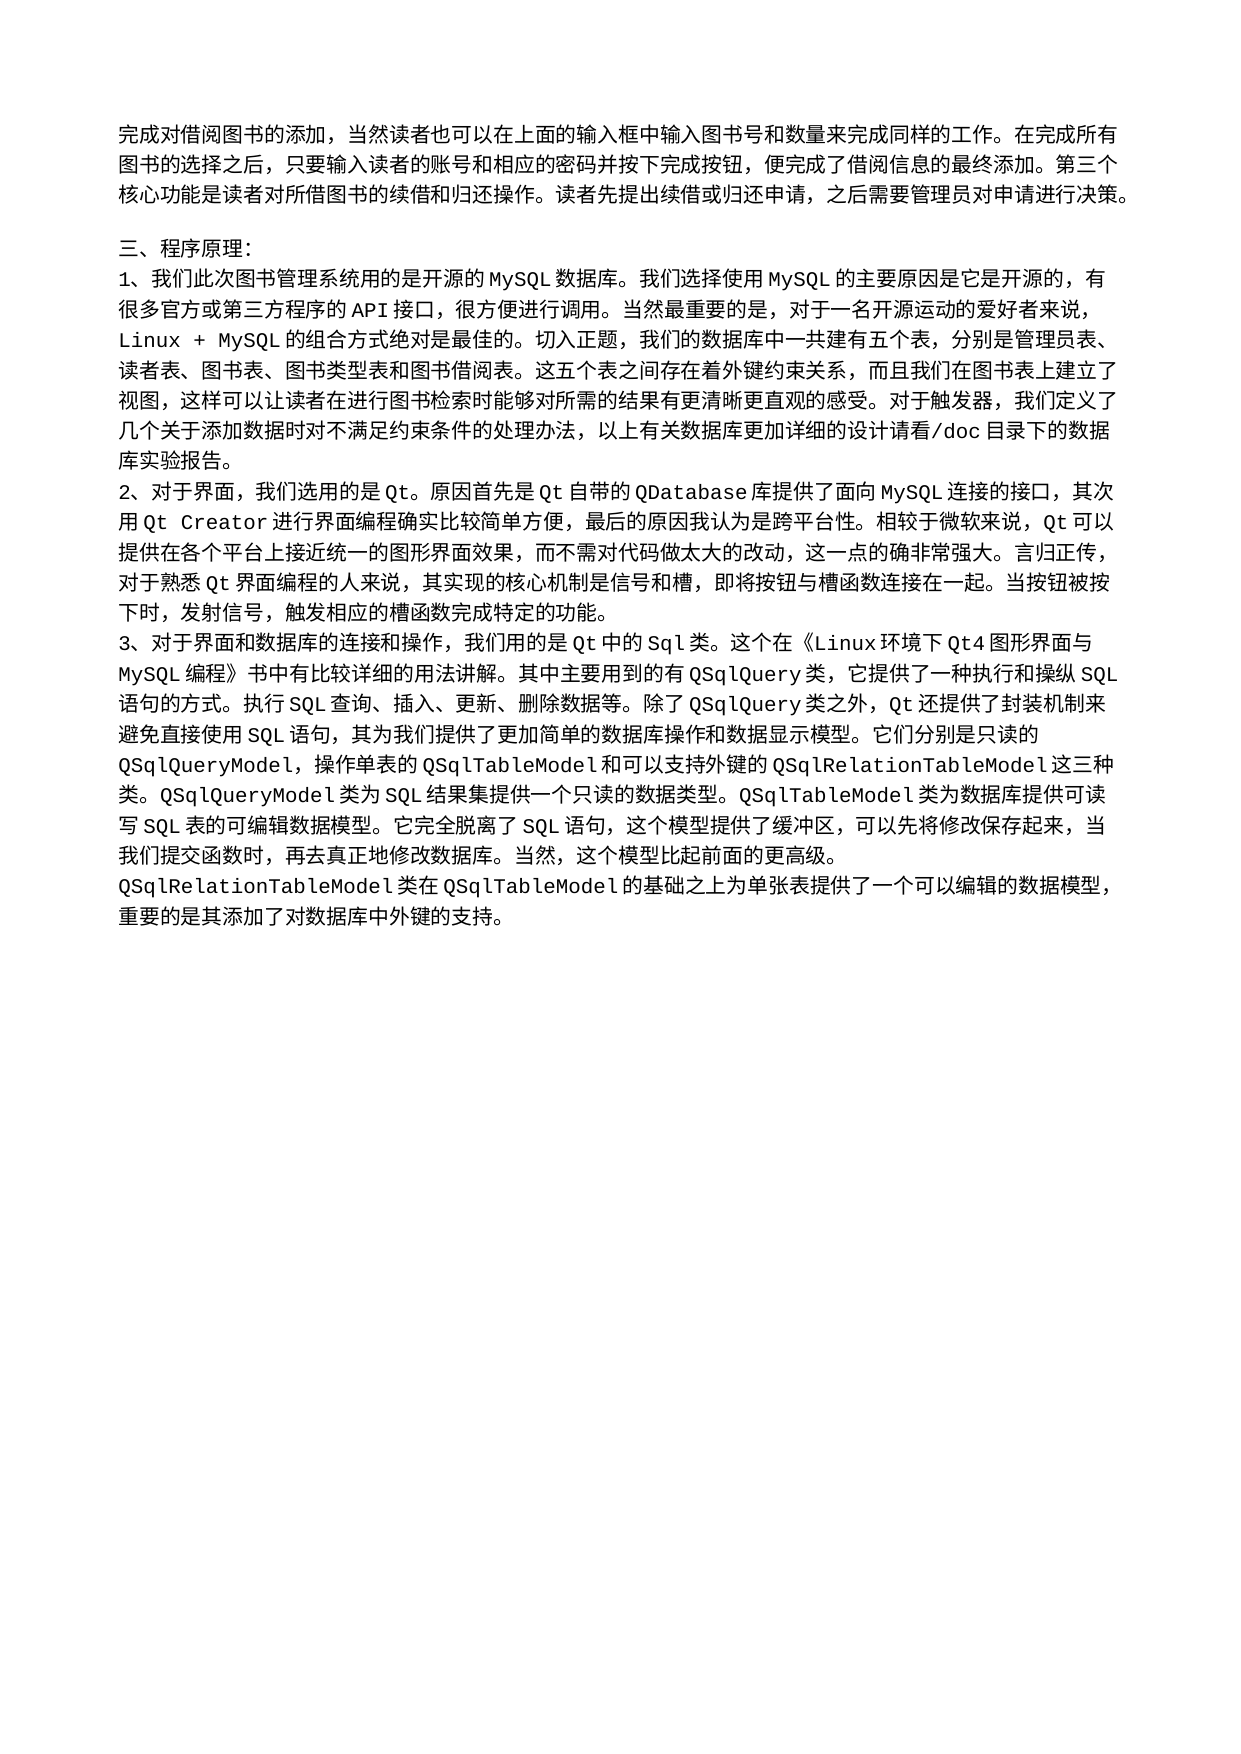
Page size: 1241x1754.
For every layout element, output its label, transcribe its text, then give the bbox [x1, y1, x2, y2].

text 登录到读者主界面之后可以同样看到有三个核心功能，其分别是图书检索、图书借阅和续借归还。图书检索可以说是读者最重要的功能了，对于此，我们实现了四种检索方式：按书名、按出版社、按作者、按书号。除了按书号检索只能定位到唯一的一个结果外，其他三种检索方式可以多个一起使用来查找所需的图书。第二个核心功能是图书的借阅。读者可以直接点中界面左下图书信息表格中的任何一本书，然后按右边的添加按钮即可完成对借阅图书的添加，当然读者也可以在上面的输入框中输入图书号和数量来完成同样的工作。在完成所有图书的选择之后，只要输入读者的账号和相应的密码并按下完成按钮，便完成了借阅信息的最终添加。第三个核心功能是读者对所借图书的续借和归还操作。读者先提出续借或归还申请，之后需要管理员对申请进行决策。 [118, 118, 1122, 209]
text 3、对于界面和数据库的连接和操作，我们用的是Qt中的Sql类。这个在《Linux环境下Qt4图形界面与MySQL编程》书中有比较详细的用法讲解。其中主要用到的有QSqlQuery类，它提供了一种执行和操纵SQL语句的方式。执行SQL查询、插入、更新、删除数据等。除了QSqlQuery类之外，Qt还提供了封装机制来避免直接使用SQL语句，其为我们提供了更加简单的数据库操作和数据显示模型。它们分别是只读的QSqlQueryModel，操作单表的QSqlTableModel和可以支持外键的QSqlRelationTableModel这三种类。QSqlQueryModel类为SQL结果集提供一个只读的数据类型。QSqlTableModel类为数据库提供可读写SQL表的可编辑数据模型。它完全脱离了SQL语句，这个模型提供了缓冲区，可以先将修改保存起来，当我们提交函数时，再去真正地修改数据库。当然，这个模型比起前面的更高级。QSqlRelationTableModel类在QSqlTableModel的基础之上为单张表提供了一个可以编辑的数据模型，重要的是其添加了对数据库中外键的支持。 [118, 627, 1122, 930]
text 1、我们此次图书管理系统用的是开源的MySQL数据库。我们选择使用MySQL的主要原因是它是开源的，有很多官方或第三方程序的API接口，很方便进行调用。当然最重要的是，对于一名开源运动的爱好者来说，Linux + MySQL的组合方式绝对是最佳的。切入正题，我们的数据库中一共建有五个表，分别是管理员表、读者表、图书表、图书类型表和图书借阅表。这五个表之间存在着外键约束关系，而且我们在图书表上建立了视图，这样可以让读者在进行图书检索时能够对所需的结果有更清晰更直观的感受。对于触发器，我们定义了几个关于添加数据时对不满足约束条件的处理办法，以上有关数据库更加详细的设计请看/doc目录下的数据库实验报告。 [118, 263, 1122, 475]
text 2、对于界面，我们选用的是Qt。原因首先是Qt自带的QDatabase库提供了面向MySQL连接的接口，其次用Qt Creator进行界面编程确实比较简单方便，最后的原因我认为是跨平台性。相较于微软来说，Qt可以提供在各个平台上接近统一的图形界面效果，而不需对代码做太大的改动，这一点的确非常强大。言归正传，对于熟悉Qt界面编程的人来说，其实现的核心机制是信号和槽，即将按钮与槽函数连接在一起。当按钮被按下时，发射信号，触发相应的槽函数完成特定的功能。 [118, 475, 1122, 627]
text 三、程序原理： [118, 232, 1122, 263]
